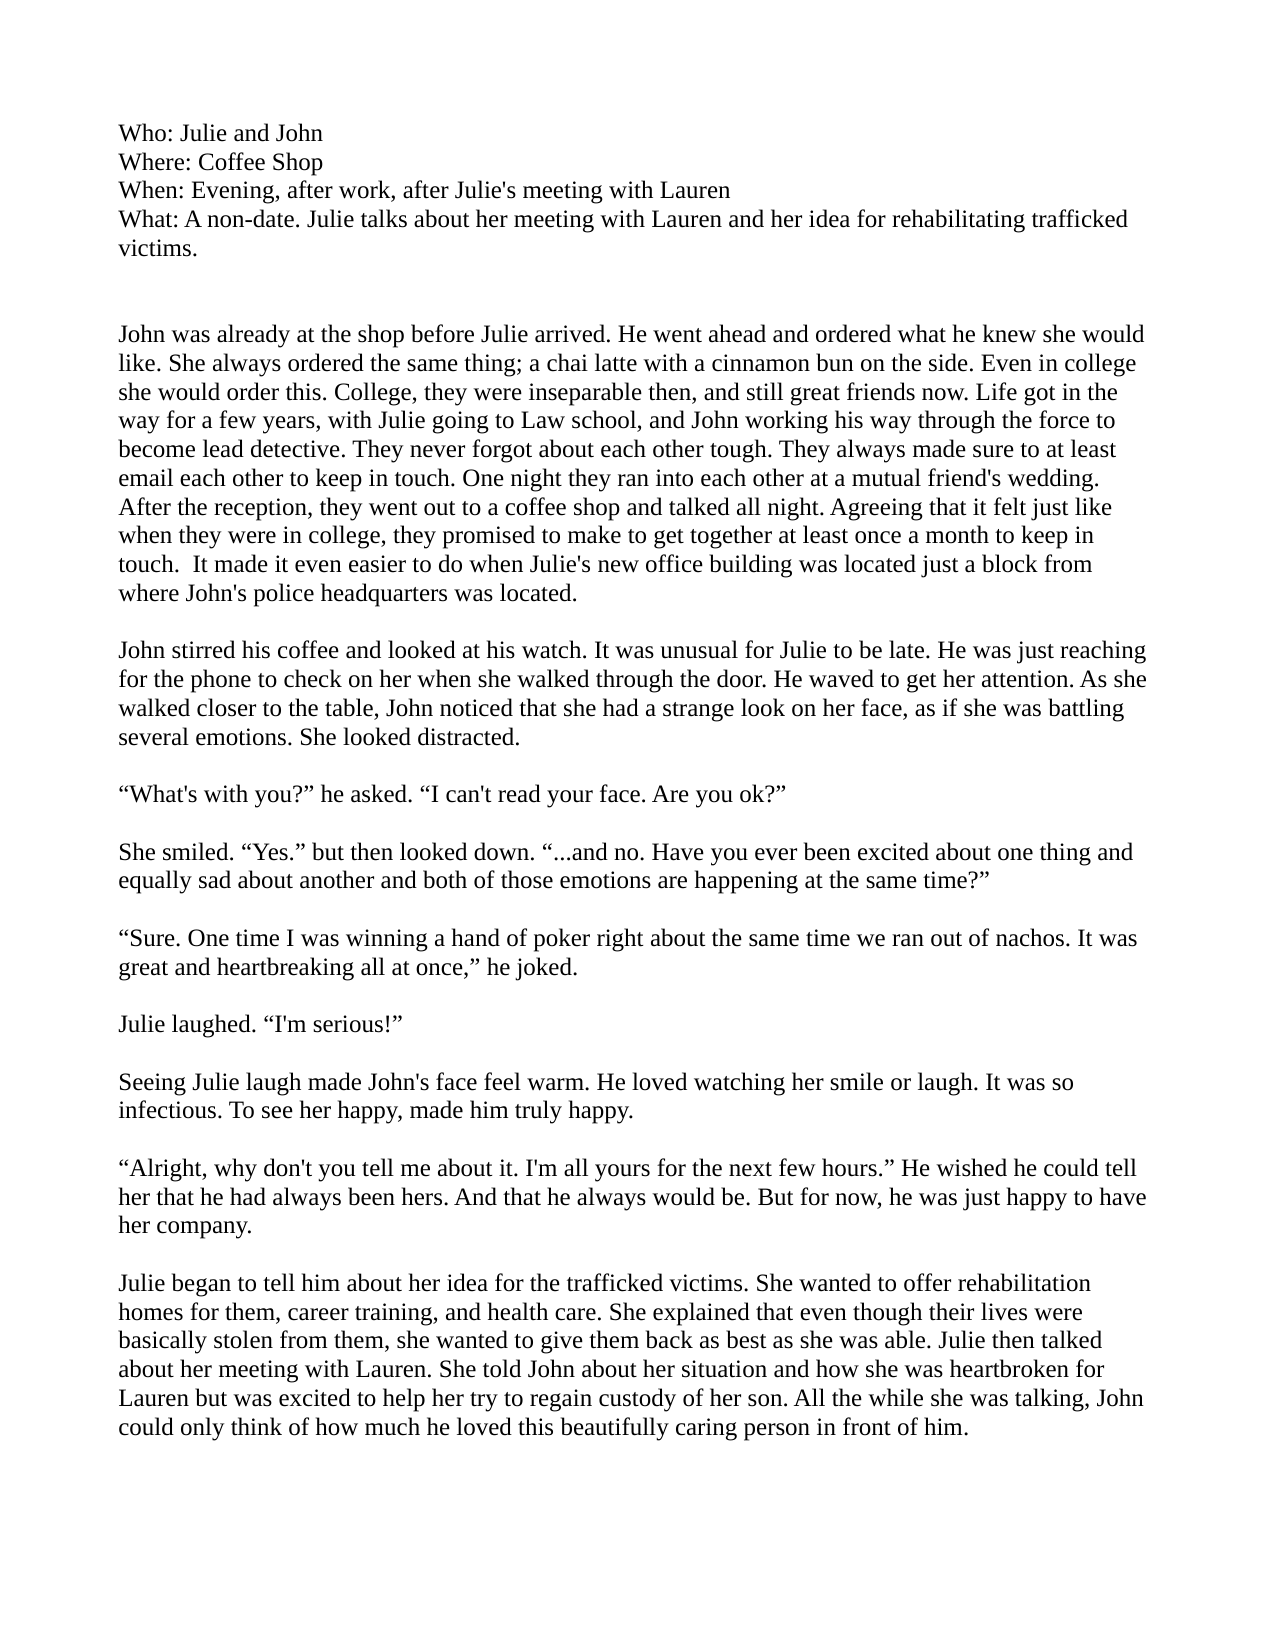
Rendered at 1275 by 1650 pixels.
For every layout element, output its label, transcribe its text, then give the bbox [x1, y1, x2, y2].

text John stirred his coffee and looked at his watch. It was unusual for Julie to be late. He was just reaching for the phone to check on her when she walked through the door. He waved to get her attention. As she walked closer to the table, John noticed that she had a strange look on her face, as if she was battling several emotions. She looked distracted. [118, 636, 1157, 751]
text When: Evening, after work, after Julie's meeting with Lauren [118, 176, 1157, 204]
text Where: Coffee Shop [118, 147, 1157, 176]
text John was already at the shop before Julie arrived. He went ahead and ordered what he knew she would like. She always ordered the same thing; a chai latte with a cinnamon bun on the side. Even in college she would order this. College, they were inseparable then, and still great friends now. Life got in the way for a few years, with Julie going to Law school, and John working his way through the force to become lead detective. They never forgot about each other tough. They always made sure to at least email each other to keep in touch. One night they ran into each other at a mutual friend's wedding. After the reception, they went out to a coffee shop and talked all night. Agreeing that it felt just like when they were in college, they promised to make to get together at least once a month to keep in touch. It made it even easier to do when Julie's new office building was located just a block from where John's police headquarters was located. [118, 319, 1157, 607]
text Julie laughed. “I'm serious!” [118, 1009, 1157, 1038]
text “Sure. One time I was winning a hand of poker right about the same time we ran out of nachos. It was great and heartbreaking all at once,” he joked. [118, 923, 1157, 981]
text She smiled. “Yes.” but then looked down. “...and no. Have you ever been excited about one thing and equally sad about another and both of those emotions are happening at the same time?” [118, 837, 1157, 894]
text Who: Julie and John [118, 118, 1157, 147]
text Seeing Julie laugh made John's face feel warm. He loved watching her smile or laugh. It was so infectious. To see her happy, made him truly happy. [118, 1067, 1157, 1124]
text “Alright, why don't you tell me about it. I'm all yours for the next few hours.” He wished he could tell her that he had always been hers. And that he always would be. But for now, he was just happy to have her company. [118, 1153, 1157, 1239]
text “What's with you?” he asked. “I can't read your face. Are you ok?” [118, 779, 1157, 808]
text What: A non-date. Julie talks about her meeting with Lauren and her idea for rehabilitating trafficked victims. [118, 204, 1157, 262]
text Julie began to tell him about her idea for the trafficked victims. She wanted to offer rehabilitation homes for them, career training, and health care. She explained that even though their lives were basically stolen from them, she wanted to give them back as best as she was able. Julie then talked about her meeting with Lauren. She told John about her situation and how she was heartbroken for Lauren but was excited to help her try to regain custody of her son. All the while she was talking, John could only think of how much he loved this beautifully caring person in front of him. [118, 1268, 1157, 1441]
